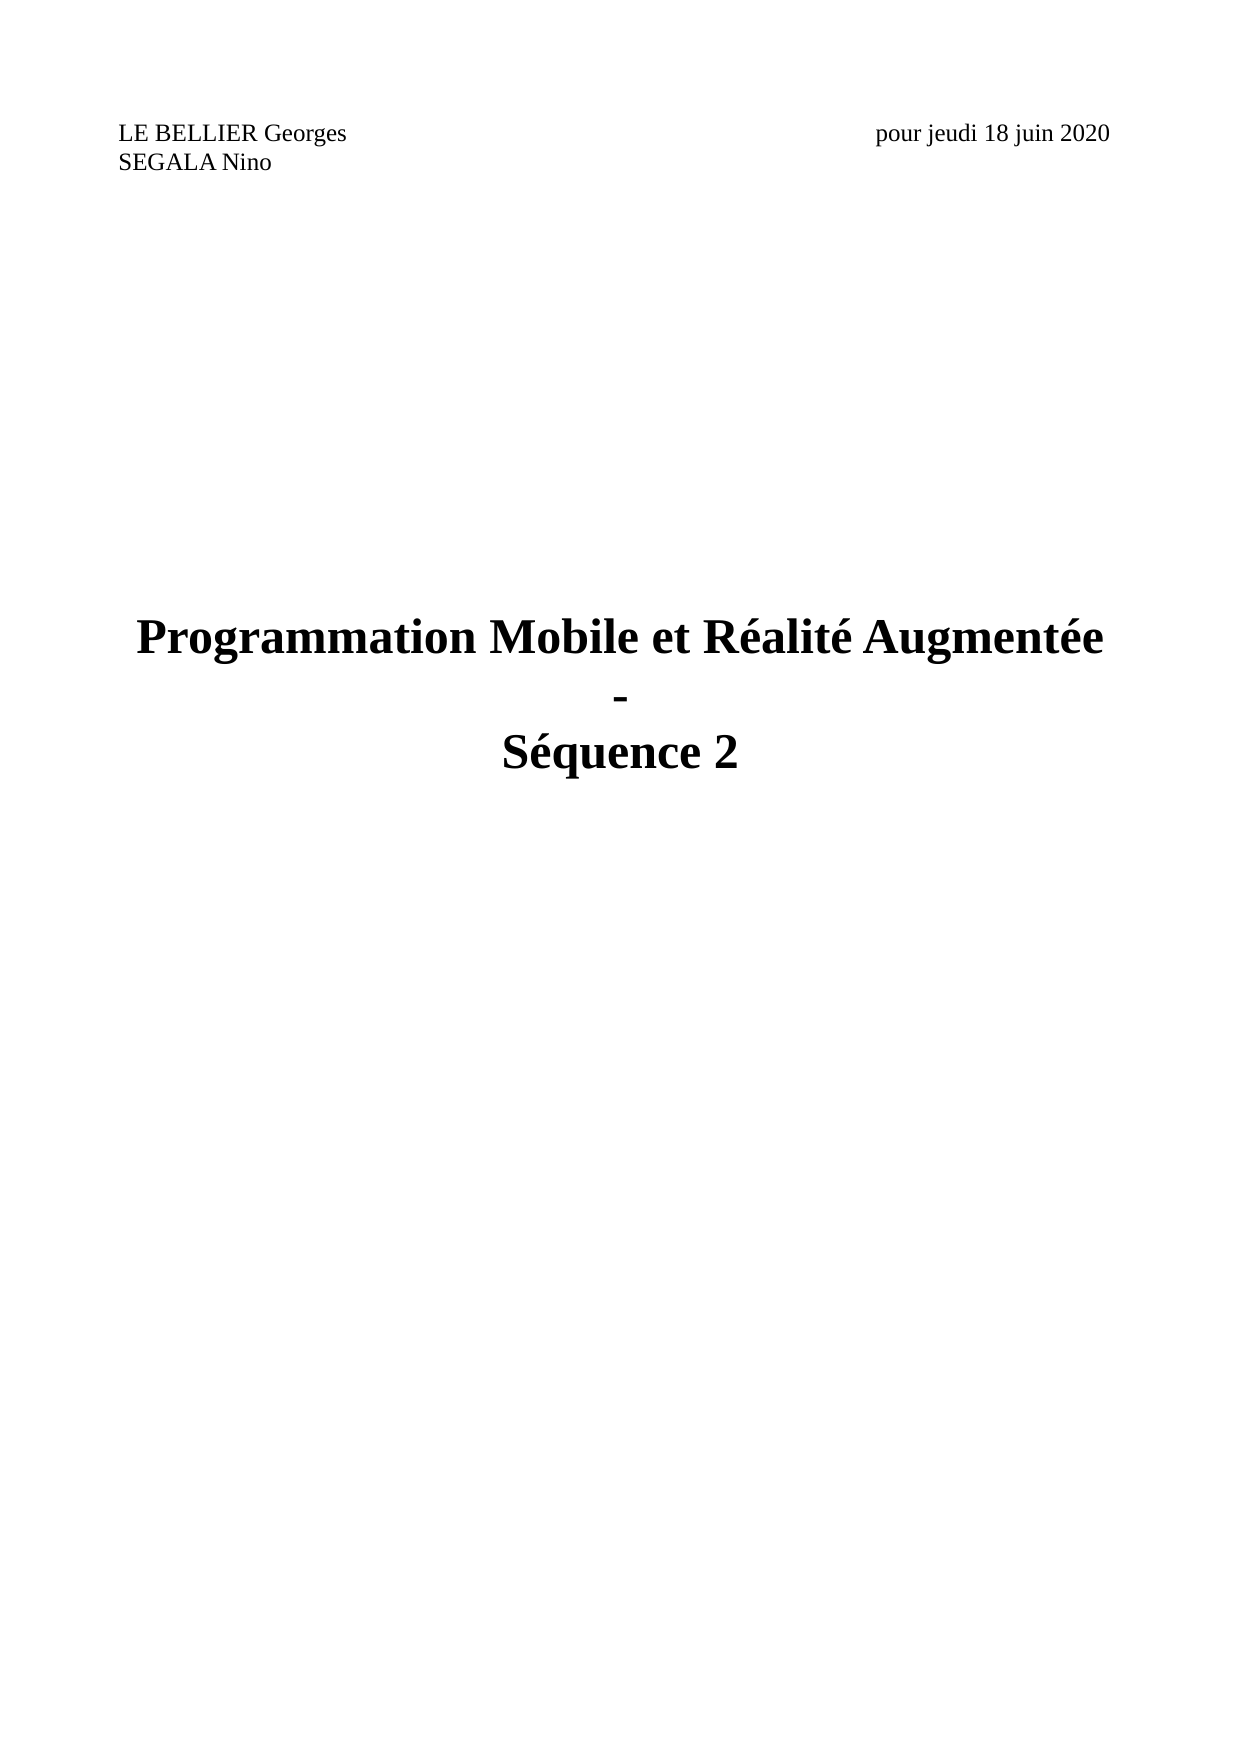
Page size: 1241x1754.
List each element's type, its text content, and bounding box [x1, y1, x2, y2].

text SEGALA Nino [118, 147, 1122, 176]
text Programmation Mobile et Réalité Augmentée [118, 607, 1122, 664]
text - [118, 664, 1122, 722]
text Séquence 2 [118, 722, 1122, 779]
text LE BELLIER Georges pour jeudi 18 juin 2020 [118, 118, 1122, 147]
